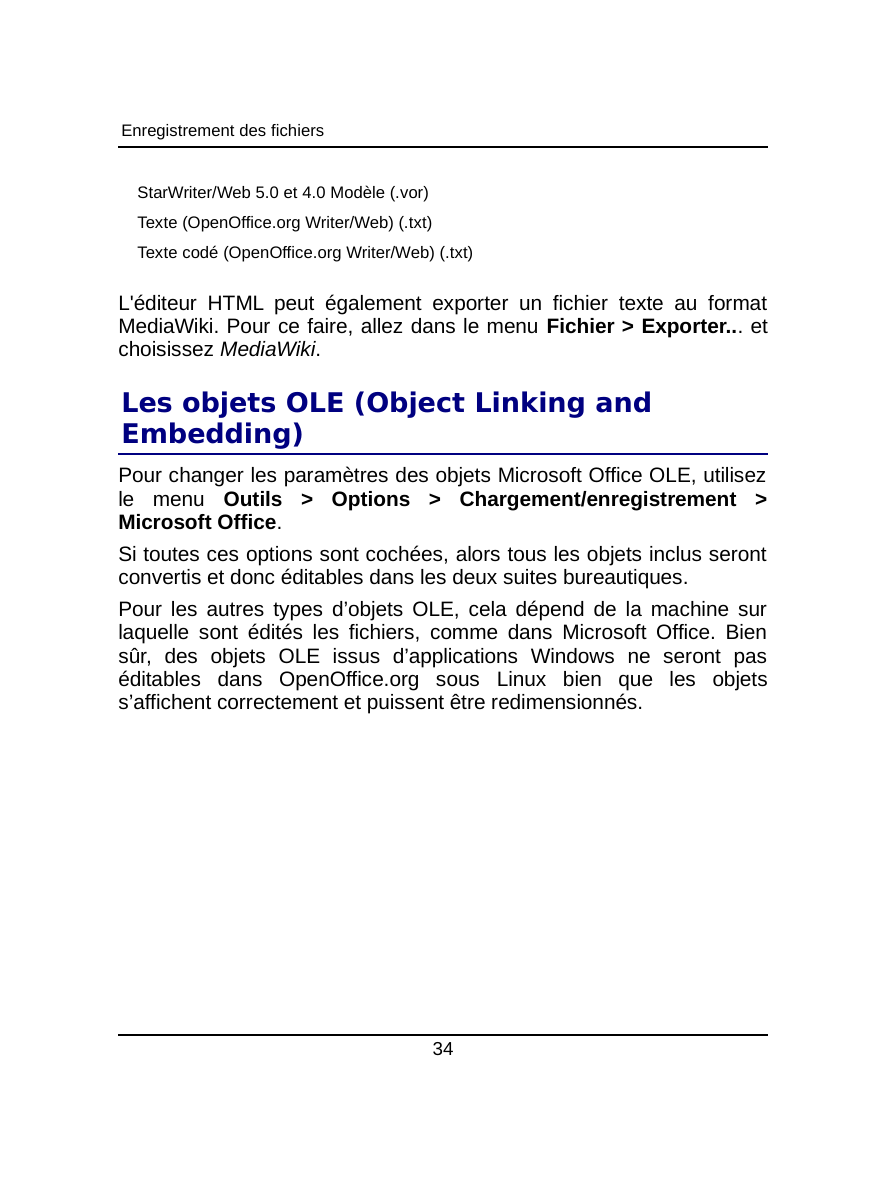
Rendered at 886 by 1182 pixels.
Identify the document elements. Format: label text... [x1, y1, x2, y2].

table_cell Texte (OpenOffice.org Writer/Web) (.txt) [131, 207, 754, 237]
subtitle Les objets OLE (Object Linking and Embedding) [118, 385, 768, 453]
table_cell Texte codé (OpenOffice.org Writer/Web) (.txt) [131, 238, 754, 268]
text Pour les autres types d’objets OLE, cela dépend de la machine sur laquelle sont édités les fichiers, comme dans Microsoft Office. Bien sûr, des objets OLE issus d’applications Windows ne seront pas éditables dans OpenOffice.org sous Linux bien que les objets s’affichent correctement et puissent être redimensionnés. [118, 598, 768, 714]
table_cell StarWriter/Web 5.0 et 4.0 Modèle (.vor) [131, 177, 754, 207]
text Pour changer les paramètres des objets Microsoft Office OLE, utilisez le menu Outils > Options > Chargement/enregistrement > Microsoft Office. [118, 464, 768, 534]
text L'éditeur HTML peut également exporter un fichier texte au format MediaWiki. Pour ce faire, allez dans le menu Fichier > Exporter... et choisissez MediaWiki. [118, 291, 768, 361]
text Si toutes ces options sont cochées, alors tous les objets inclus seront convertis et donc éditables dans les deux suites bureautiques. [118, 542, 768, 589]
